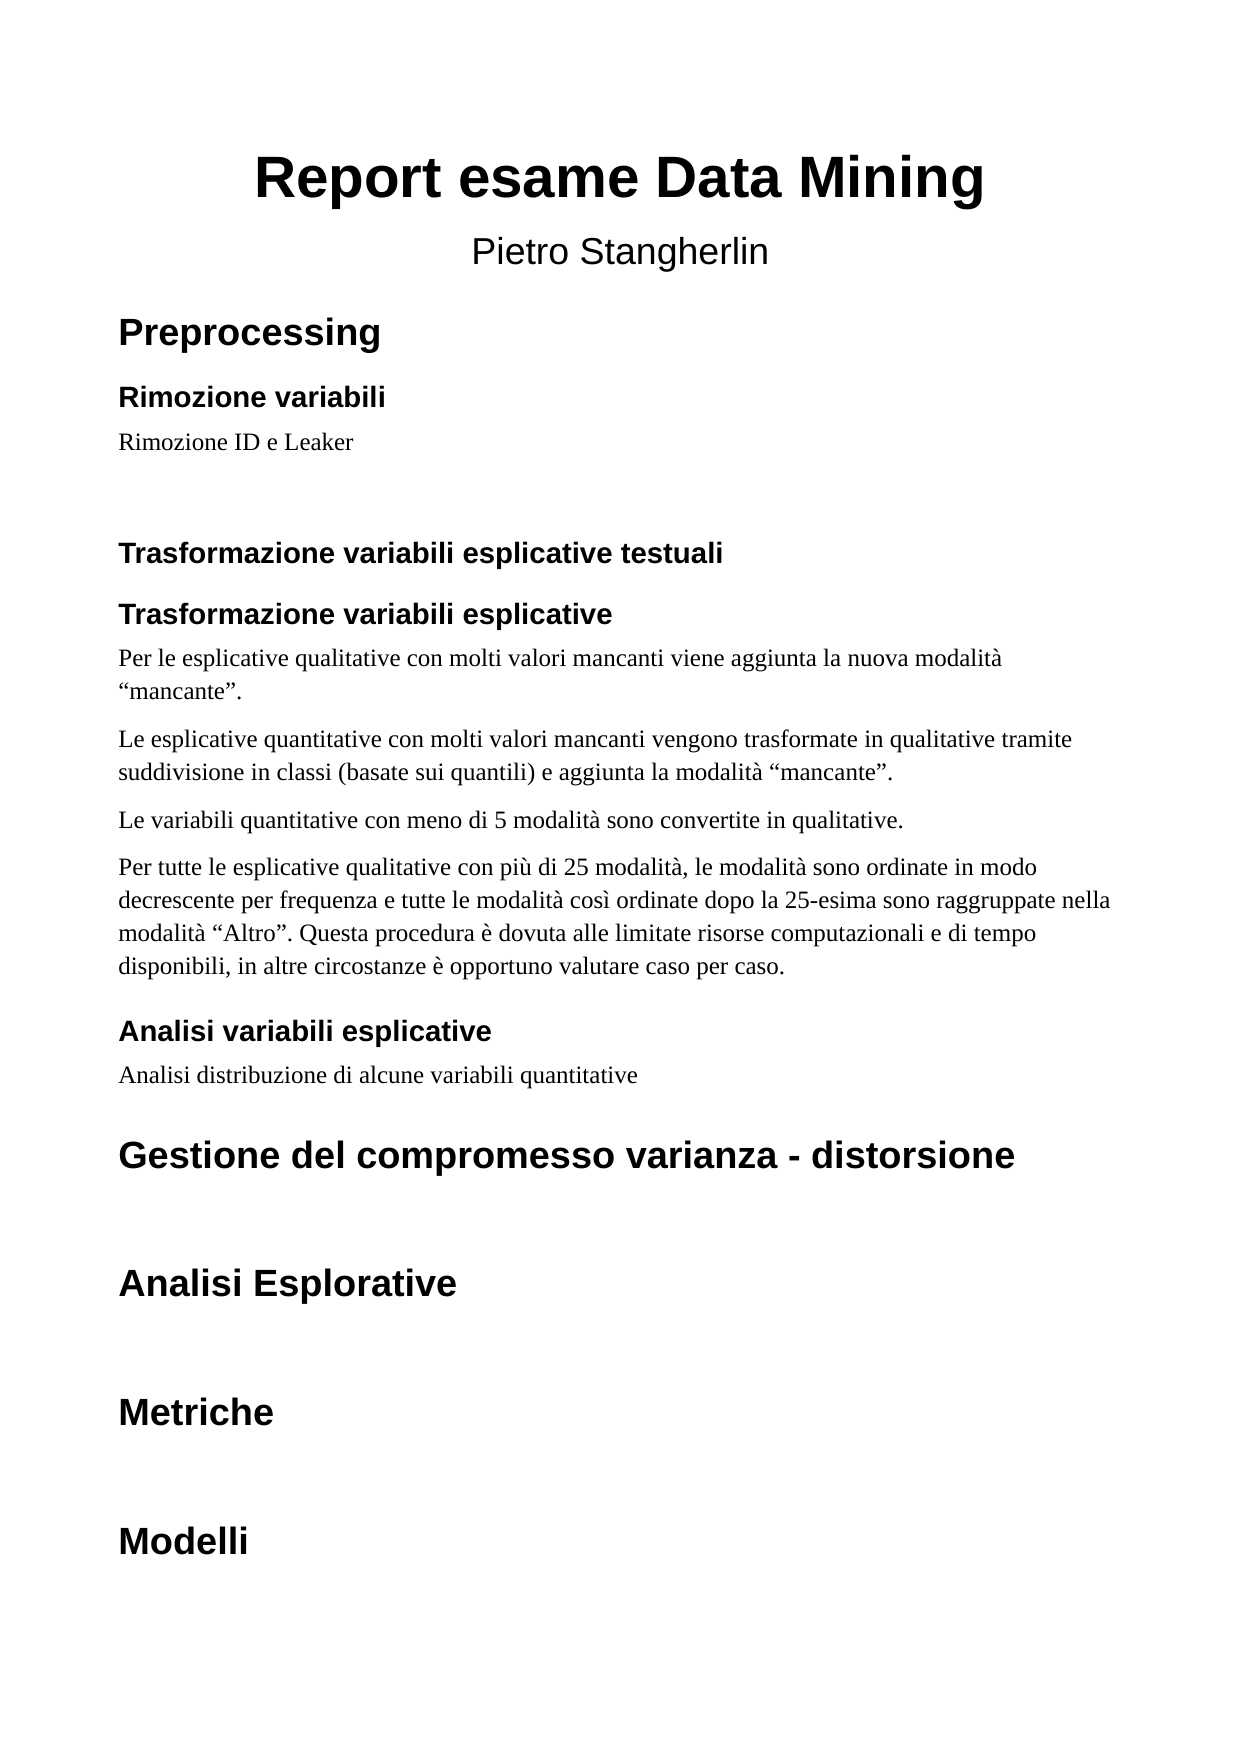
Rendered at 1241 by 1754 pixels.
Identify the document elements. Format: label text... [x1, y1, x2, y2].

subtitle Rimozione variabili [118, 380, 1122, 414]
subtitle Trasformazione variabili esplicative [118, 597, 1122, 631]
subtitle Modelli [118, 1519, 1122, 1562]
subtitle Preprocessing [118, 309, 1122, 353]
subtitle Pietro Stangherlin [118, 229, 1122, 272]
text Per le esplicative qualitative con molti valori mancanti viene aggiunta la nuova modalità “mancante”. [118, 643, 1122, 705]
subtitle Metriche [118, 1390, 1122, 1433]
subtitle Analisi variabili esplicative [118, 1013, 1122, 1047]
text Le esplicative quantitative con molti valori mancanti vengono trasformate in qualitative tramite suddivisione in classi (basate sui quantili) e aggiunta la modalità “mancante”. [118, 724, 1122, 786]
subtitle Analisi Esplorative [118, 1261, 1122, 1305]
title Report esame Data Mining [118, 143, 1122, 210]
subtitle Trasformazione variabili esplicative testuali [118, 536, 1122, 570]
text Le variabili quantitative con meno di 5 modalità sono convertite in qualitative. [118, 805, 1122, 833]
text Analisi distribuzione di alcune variabili quantitative [118, 1060, 1122, 1088]
subtitle Gestione del compromesso varianza - distorsione [118, 1132, 1122, 1176]
text Per tutte le esplicative qualitative con più di 25 modalità, le modalità sono ordinate in modo decrescente per frequenza e tutte le modalità così ordinate dopo la 25-esima sono raggruppate nella modalità “Altro”. Questa procedura è dovuta alle limitate risorse computazionali e di tempo disponibili, in altre circostanze è opportuno valutare caso per caso. [118, 852, 1122, 980]
text Rimozione ID e Leaker [118, 427, 1122, 455]
